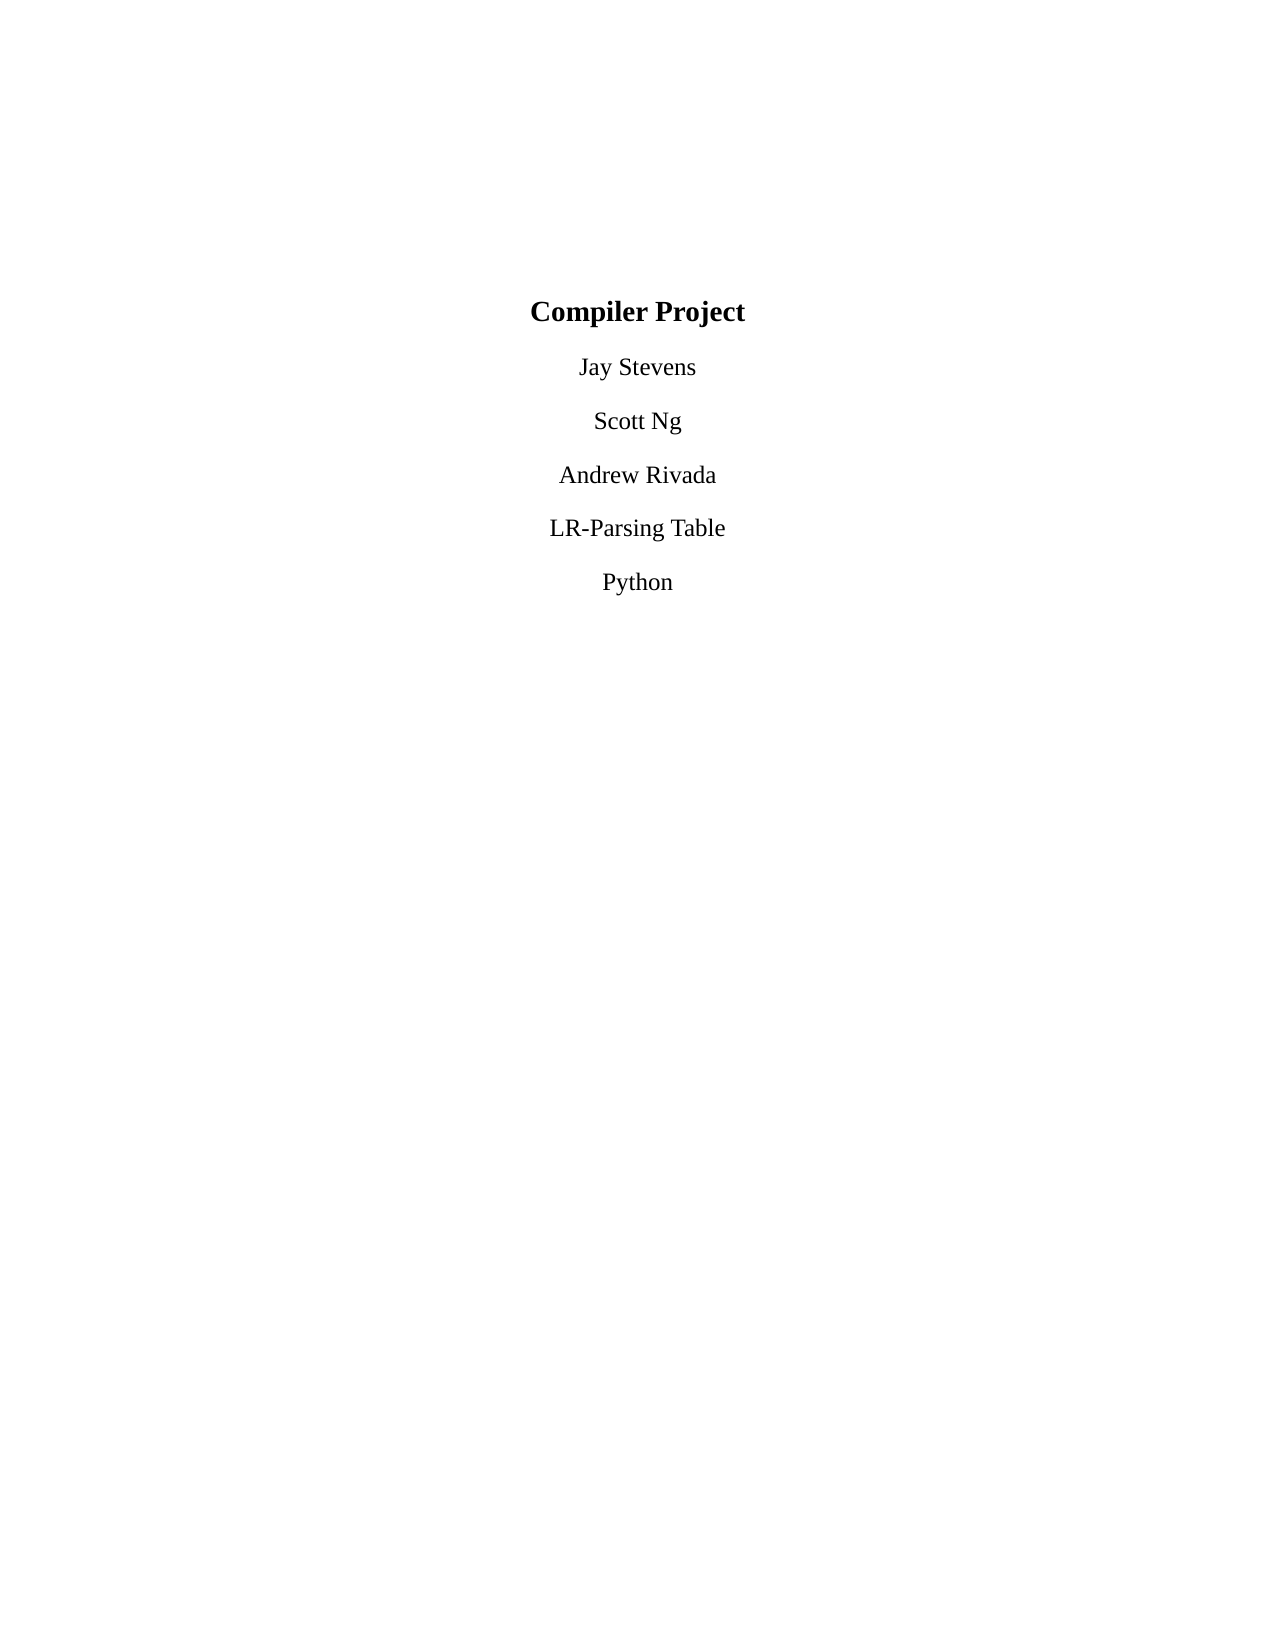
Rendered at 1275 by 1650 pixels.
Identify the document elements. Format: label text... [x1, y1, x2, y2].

text Compiler Project [118, 294, 1157, 327]
text Andrew Rivada [118, 460, 1157, 488]
text Scott Ng [118, 406, 1157, 435]
text Jay Stevens [118, 352, 1157, 381]
text Python [118, 567, 1157, 768]
text LR-Parsing Table [118, 513, 1157, 542]
